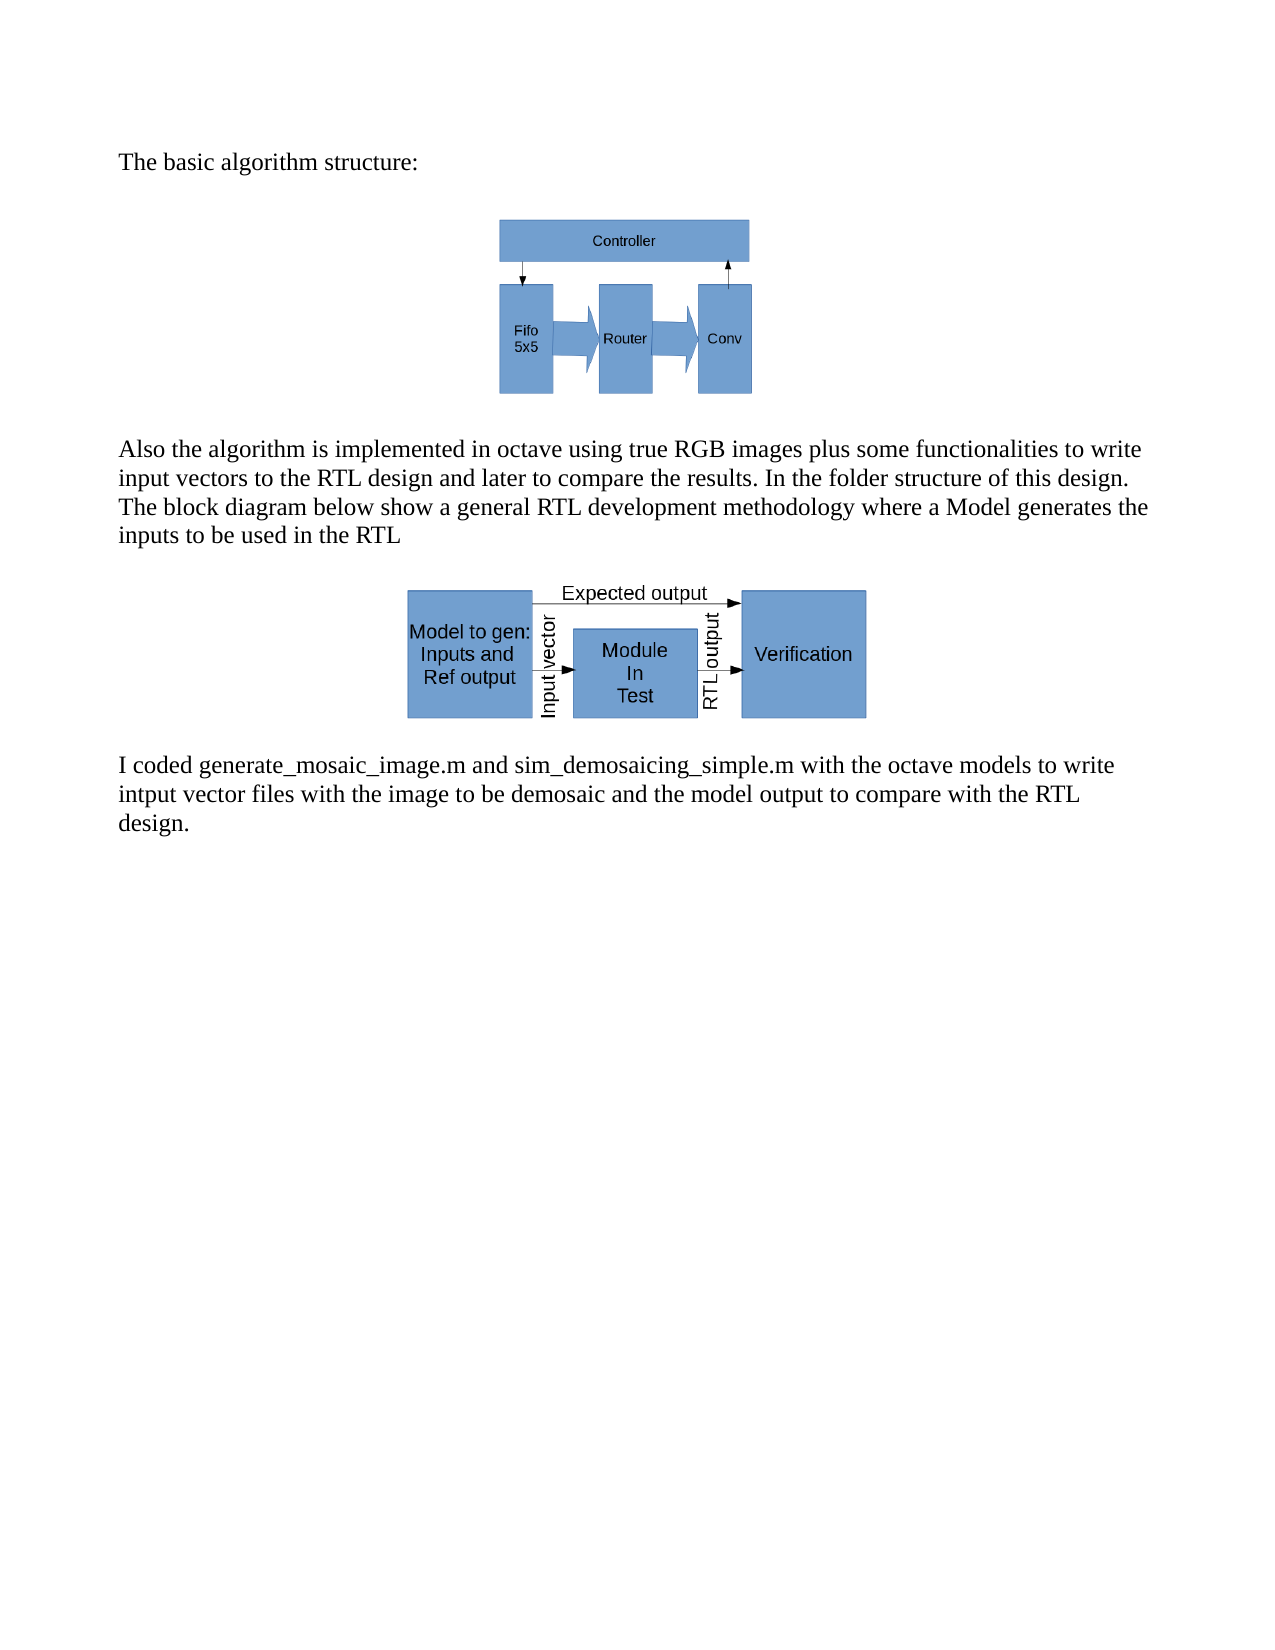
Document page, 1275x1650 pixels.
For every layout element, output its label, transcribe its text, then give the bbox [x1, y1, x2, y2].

picture [484, 211, 758, 404]
text The block diagram below show a general RTL development methodology where a Model generates the inputs to be used in the RTL [118, 492, 1157, 549]
text I coded generate_mosaic_image.m and sim_demosaicing_simple.m with the octave models to write intput vector files with the image to be demosaic and the model output to compare with the RTL design. [118, 751, 1157, 837]
picture [399, 578, 876, 726]
text The basic algorithm structure: [118, 147, 1157, 176]
text Also the algorithm is implemented in octave using true RGB images plus some functionalities to write input vectors to the RTL design and later to compare the results. In the folder structure of this design. [118, 434, 1157, 492]
